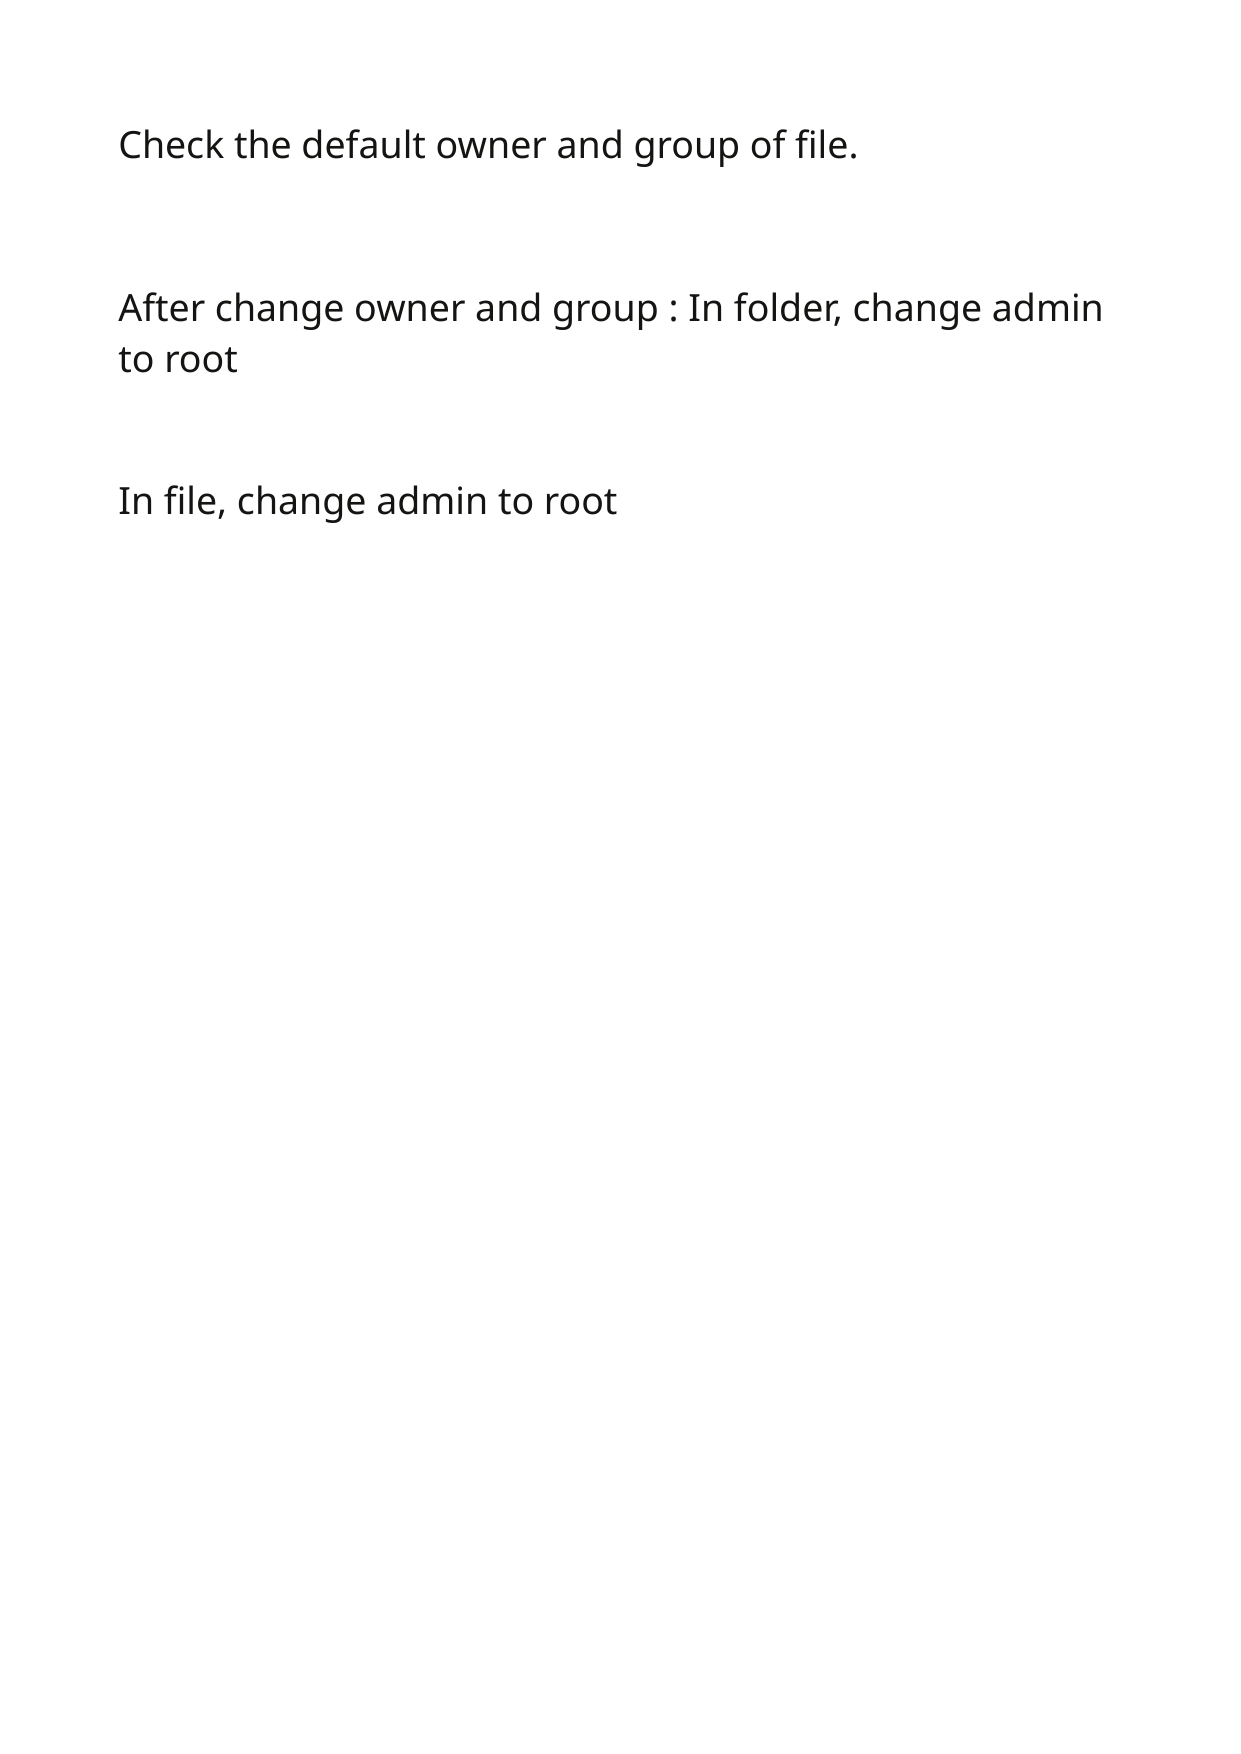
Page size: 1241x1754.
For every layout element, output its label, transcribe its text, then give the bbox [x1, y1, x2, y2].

text Check the default owner and group of file. [118, 118, 1122, 169]
text After change owner and group : In folder, change admin to root [118, 281, 1122, 383]
text In file, change admin to root [118, 474, 1122, 526]
